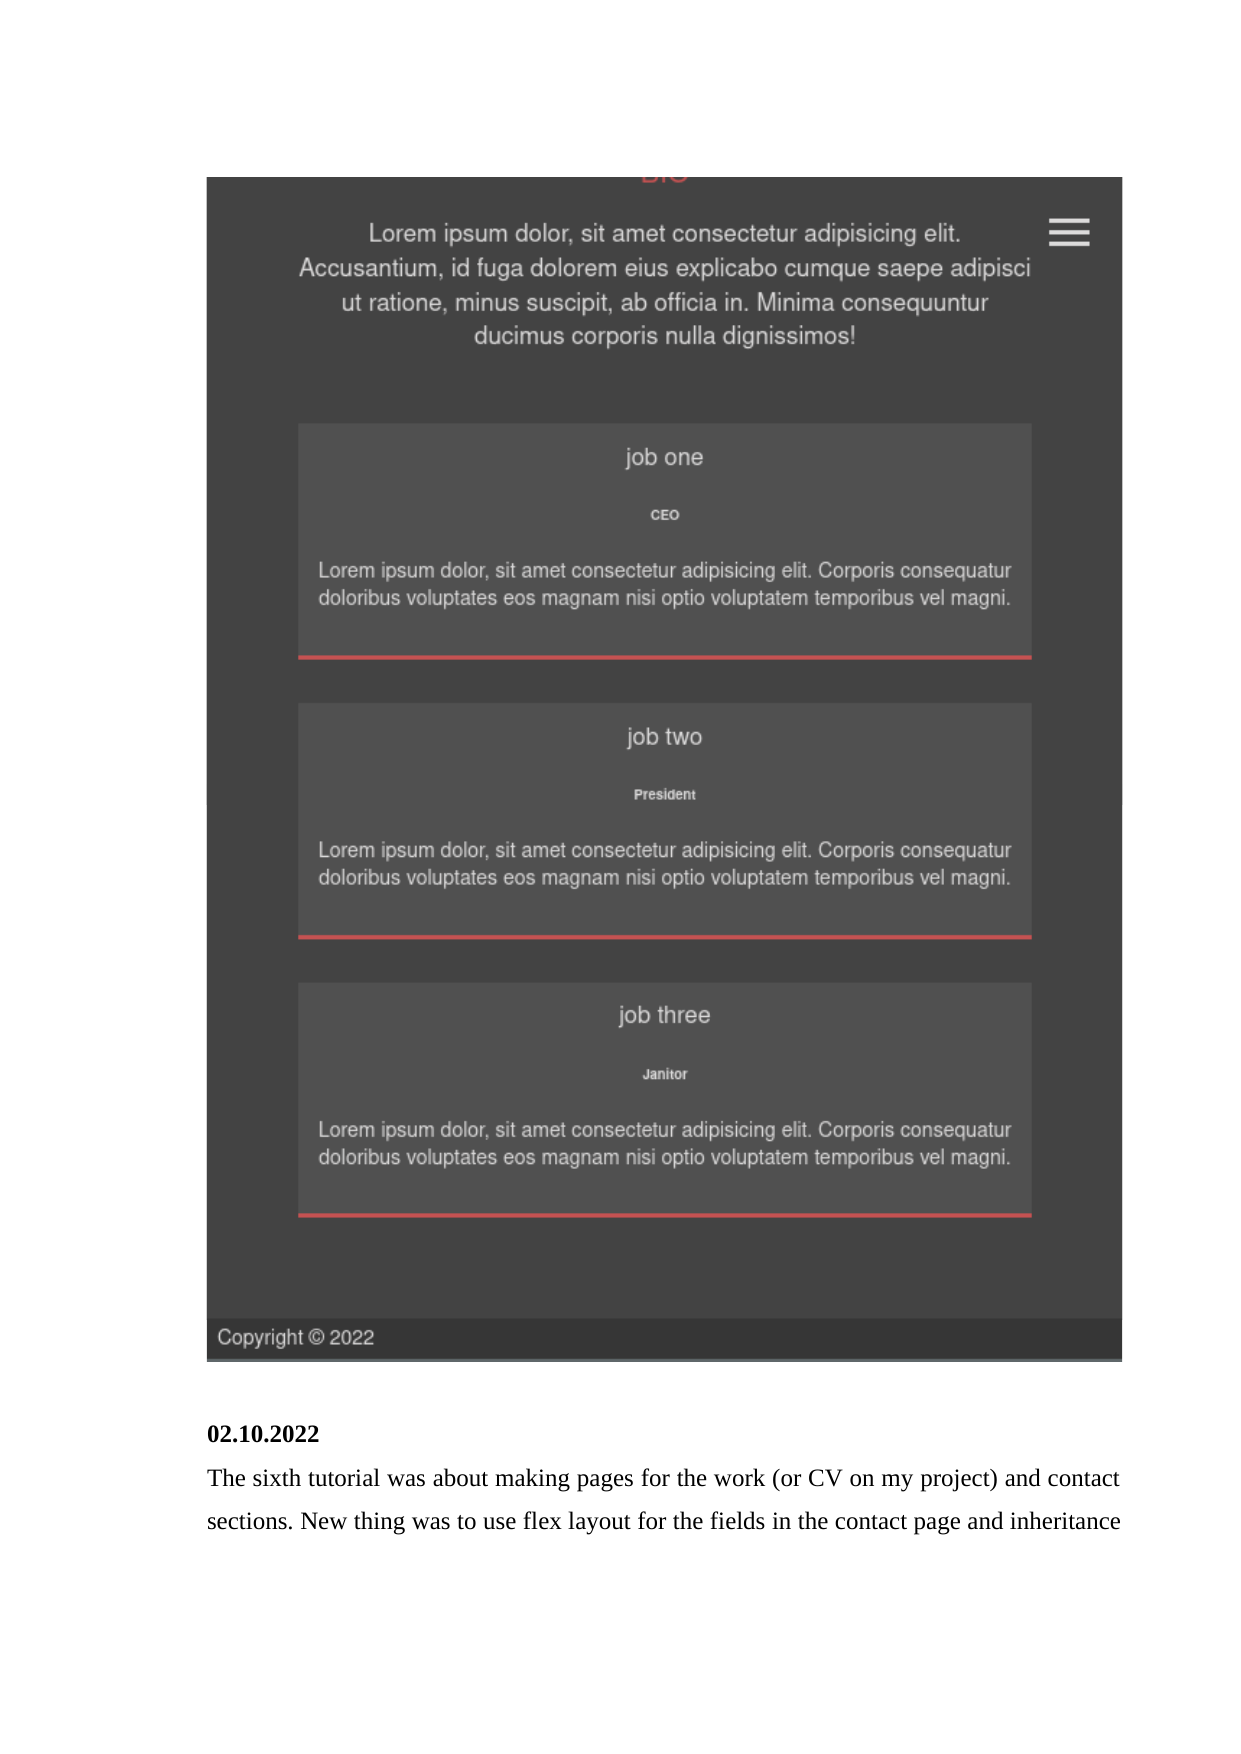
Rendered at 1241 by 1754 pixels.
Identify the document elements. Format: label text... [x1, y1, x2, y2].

text 02.10.2022 [207, 1419, 1122, 1448]
text The sixth tutorial was about making pages for the work (or CV on my project) and contact sections. New thing was to use flex layout for the fields in the contact page and inheritance [207, 1463, 1122, 1534]
picture [206, 177, 1123, 1362]
